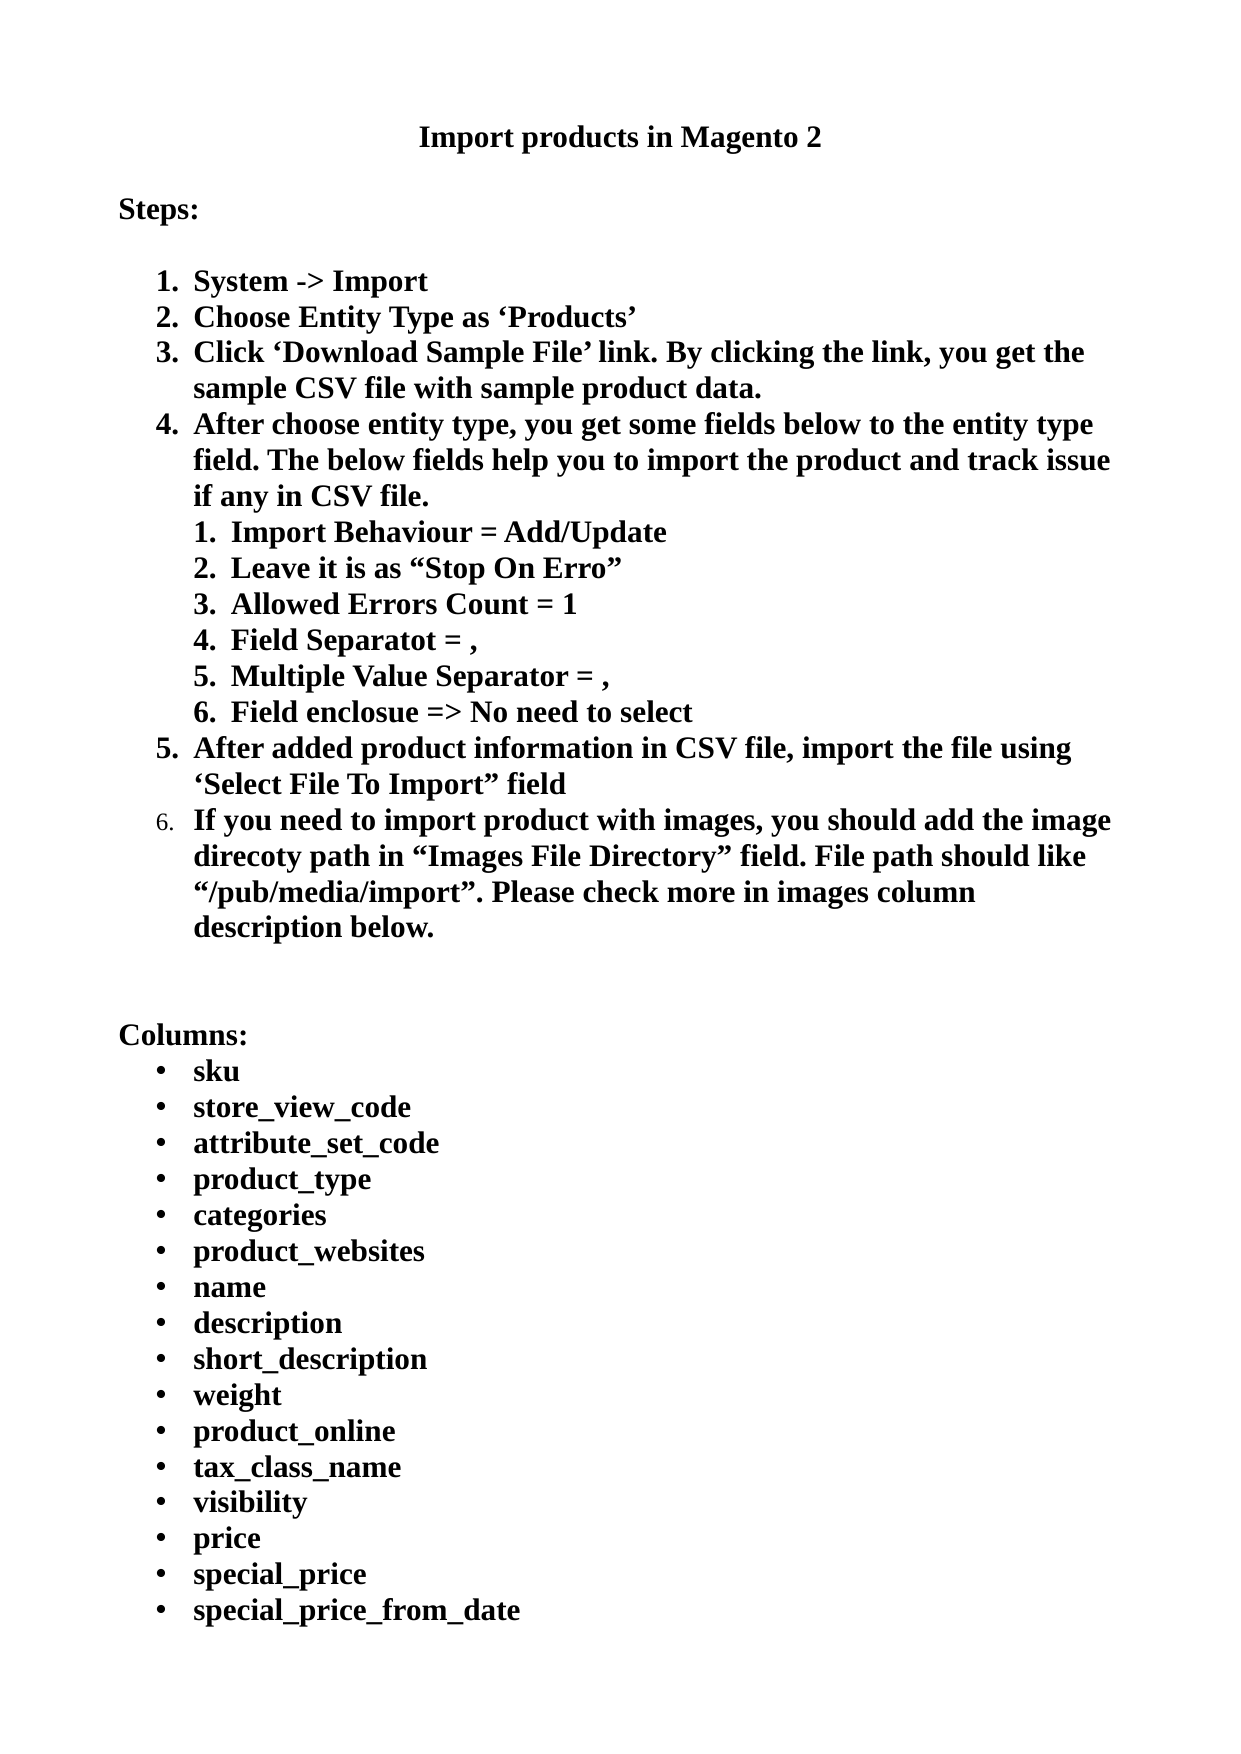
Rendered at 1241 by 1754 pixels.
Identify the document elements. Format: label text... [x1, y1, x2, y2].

list After added product information in CSV file, import the file using ‘Select File To Import” field [156, 729, 1122, 801]
list store_view_code [156, 1088, 1122, 1124]
list name [156, 1268, 1122, 1304]
list short_description [156, 1340, 1122, 1376]
list visibility [156, 1484, 1122, 1520]
list Leave it is as “Stop On Erro” [193, 549, 1122, 585]
list sku [156, 1052, 1122, 1088]
list weight [156, 1376, 1122, 1412]
list description [156, 1304, 1122, 1340]
list special_price [156, 1556, 1122, 1592]
list If you need to import product with images, you should add the image direcoty path in “Images File Directory” field. File path should like “/pub/media/import”. Please check more in images column description below. [156, 801, 1122, 945]
list product_websites [156, 1232, 1122, 1268]
text Columns: [118, 1017, 1122, 1052]
list Allowed Errors Count = 1 [193, 585, 1122, 621]
list attribute_set_code [156, 1124, 1122, 1160]
list Field Separatot = , [193, 621, 1122, 657]
list product_type [156, 1160, 1122, 1196]
list System -> Import [156, 262, 1122, 298]
list Import Behaviour = Add/Update [193, 513, 1122, 549]
list After choose entity type, you get some fields below to the entity type field. The below fields help you to import the product and track issue if any in CSV file. [156, 406, 1122, 513]
text Steps: [118, 190, 1122, 226]
text Import products in Magento 2 [118, 118, 1122, 154]
list Field enclosue => No need to select [193, 693, 1122, 729]
list special_price_from_date [156, 1592, 1122, 1627]
list Click ‘Download Sample File’ link. By clicking the link, you get the sample CSV file with sample product data. [156, 334, 1122, 406]
list Multiple Value Separator = , [193, 657, 1122, 693]
list categories [156, 1196, 1122, 1232]
list tax_class_name [156, 1448, 1122, 1484]
list Choose Entity Type as ‘Products’ [156, 298, 1122, 334]
list product_online [156, 1412, 1122, 1448]
list price [156, 1520, 1122, 1556]
